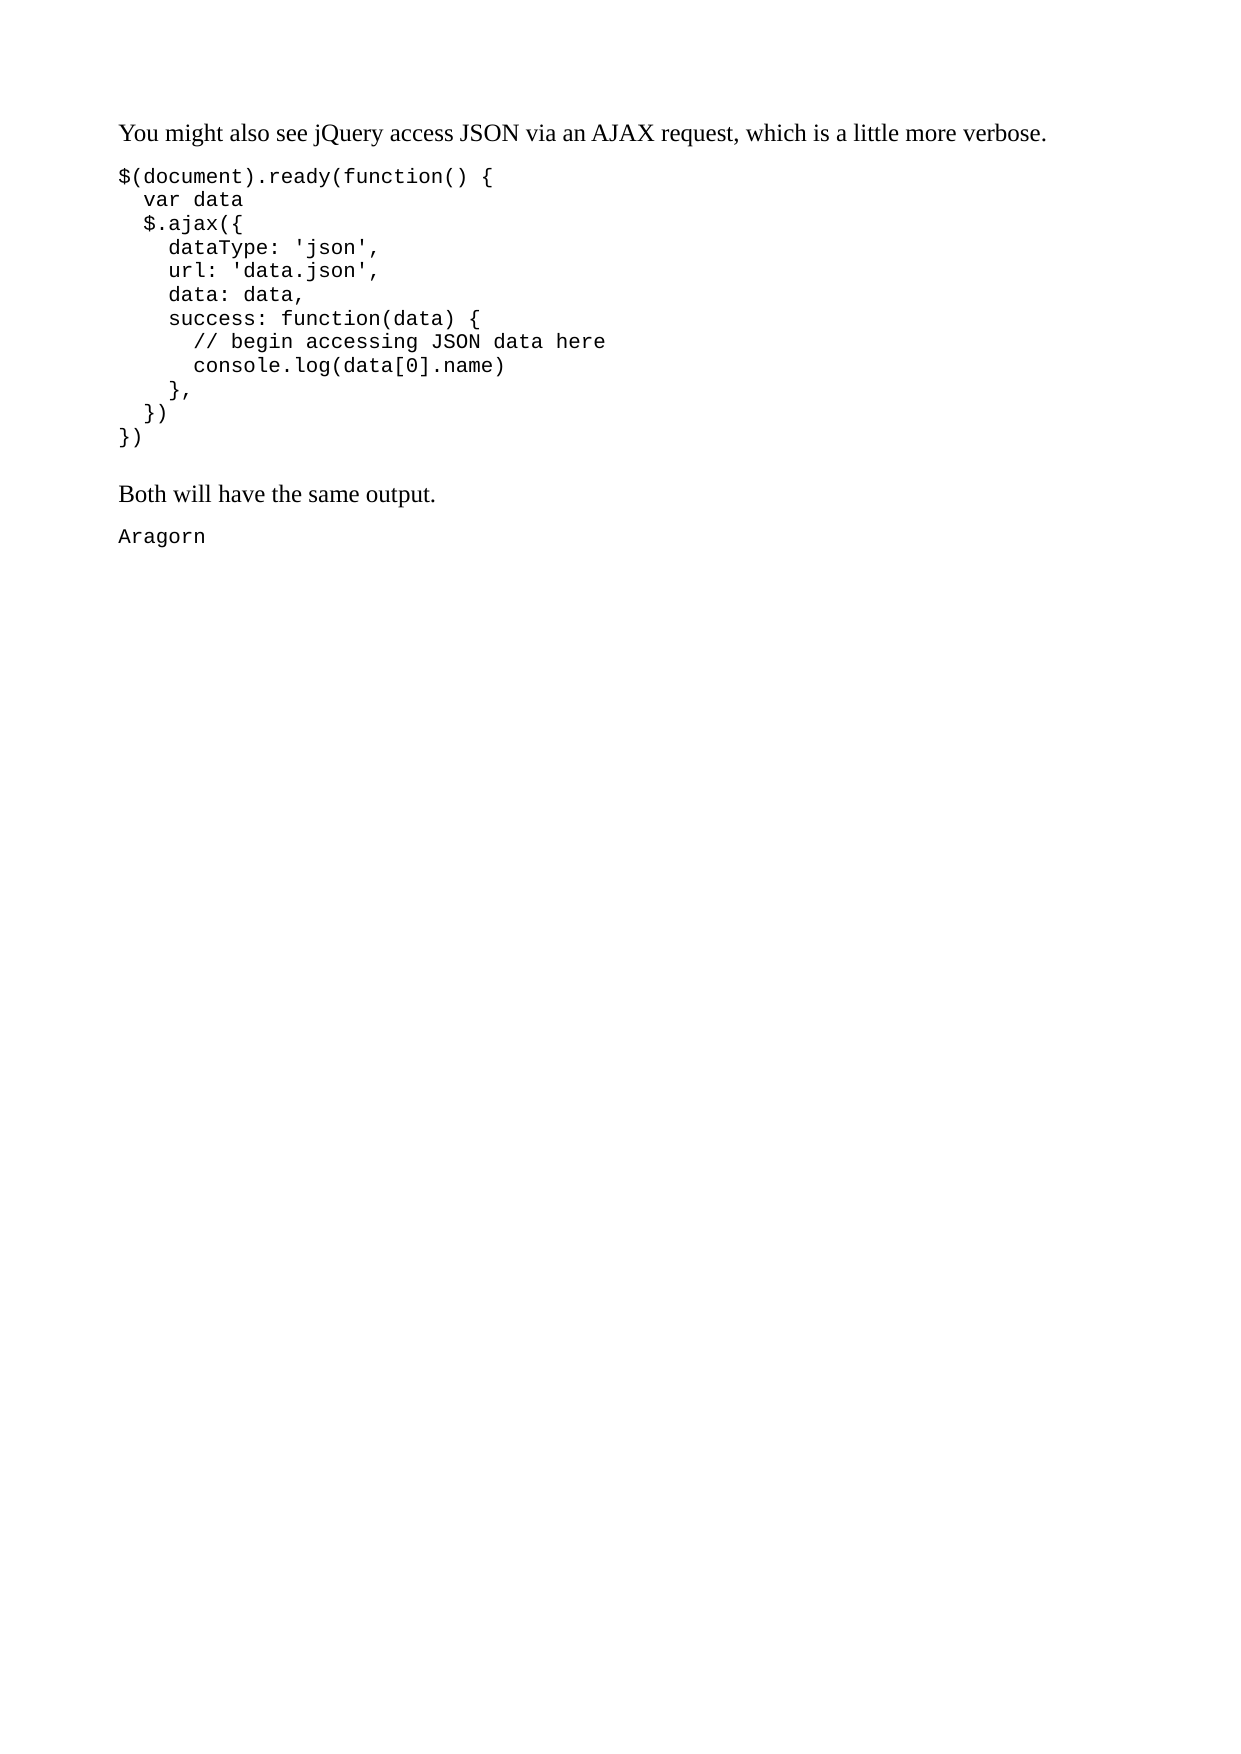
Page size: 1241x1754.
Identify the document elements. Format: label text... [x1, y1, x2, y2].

text success: function(data) { [118, 308, 1122, 331]
text data: data, [118, 284, 1122, 308]
text Aragorn [118, 527, 1122, 550]
text $.ajax({ [118, 213, 1122, 237]
text }, [118, 378, 1122, 402]
text dataType: 'json', [118, 237, 1122, 260]
text $(document).ready(function() { [118, 166, 1122, 189]
text }) [118, 426, 1122, 449]
text url: 'data.json', [118, 260, 1122, 284]
text // begin accessing JSON data here [118, 331, 1122, 355]
text console.log(data[0].name) [118, 355, 1122, 378]
text You might also see jQuery access JSON via an AJAX request, which is a little more verbose. [118, 118, 1122, 147]
text Both will have the same output. [118, 479, 1122, 508]
text }) [118, 402, 1122, 426]
text var data [118, 189, 1122, 213]
